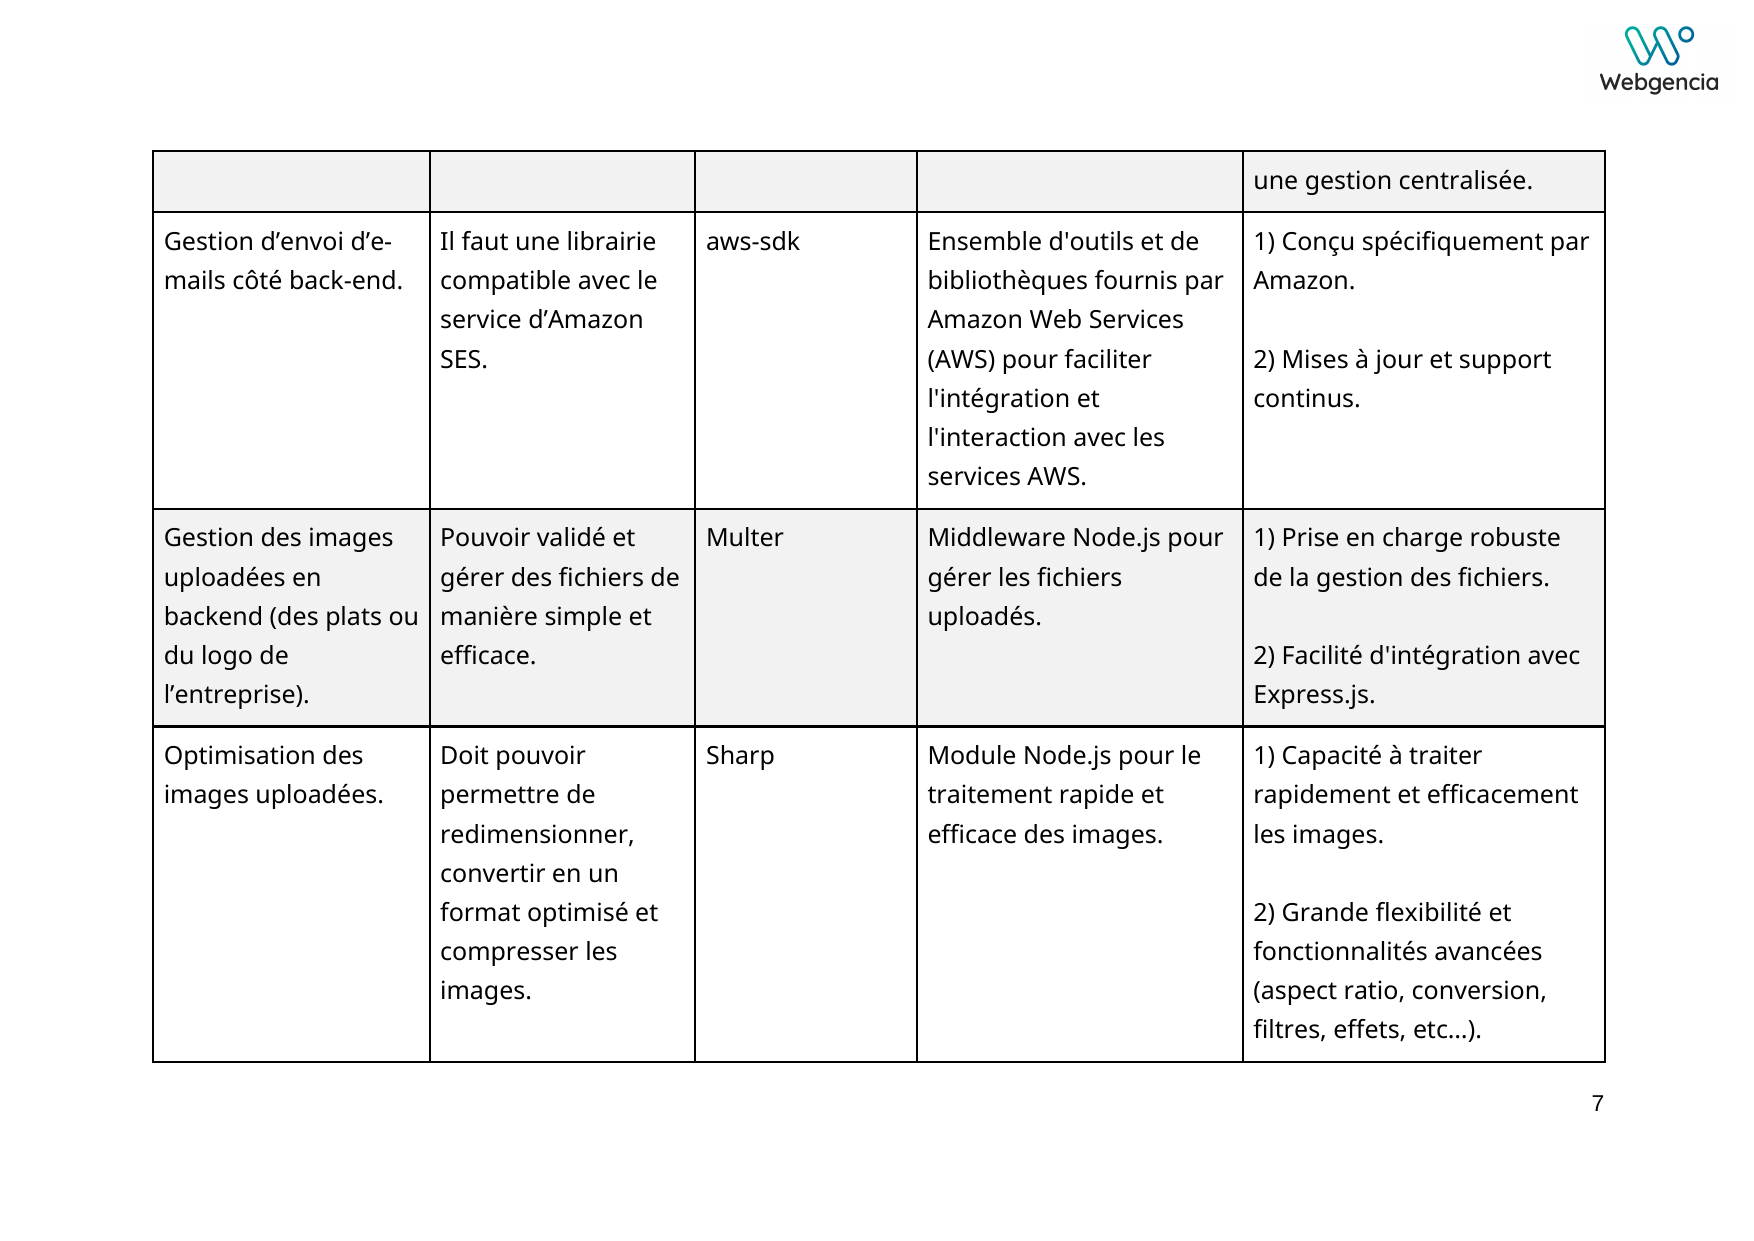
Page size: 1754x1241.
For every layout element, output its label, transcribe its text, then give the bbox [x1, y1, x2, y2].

table_cell Il faut une librairie compatible avec le service d’Amazon SES. [431, 213, 694, 507]
table_cell Multer [696, 510, 916, 725]
table_cell Doit pouvoir permettre de redimensionner, convertir en un format optimisé et compresser les images. [431, 728, 694, 1061]
table_cell Module Node.js pour le traitement rapide et efficace des images. [918, 728, 1242, 1061]
table_cell Gestion d’envoi d’e-mails côté back-end. [154, 213, 429, 507]
table_cell une gestion centralisée. [1244, 152, 1604, 211]
table_cell [154, 152, 429, 211]
table_cell Ensemble d'outils et de bibliothèques fournis par Amazon Web Services (AWS) pour faciliter l'intégration et l'interaction avec les services AWS. [918, 213, 1242, 507]
table_cell Sharp [696, 728, 916, 1061]
table_cell 1) Conçu spécifiquement par Amazon. 2) Mises à jour et support continus. [1244, 213, 1604, 507]
table_cell [696, 152, 916, 211]
table_cell Optimisation des images uploadées. [154, 728, 429, 1061]
table_cell Middleware Node.js pour gérer les fichiers uploadés. [918, 510, 1242, 725]
table_cell [431, 152, 694, 211]
table_cell 1) Capacité à traiter rapidement et efficacement les images. 2) Grande flexibilité et fonctionnalités avancées (aspect ratio, conversion, filtres, effets, etc…). [1244, 728, 1604, 1061]
table_cell 1) Prise en charge robuste de la gestion des fichiers. 2) Facilité d'intégration avec Express.js. [1244, 510, 1604, 725]
table_cell Pouvoir validé et gérer des fichiers de manière simple et efficace. [431, 510, 694, 725]
table_cell Gestion des images uploadées en backend (des plats ou du logo de l’entreprise). [154, 510, 429, 725]
table_cell [918, 152, 1242, 211]
table_cell aws-sdk [696, 213, 916, 507]
